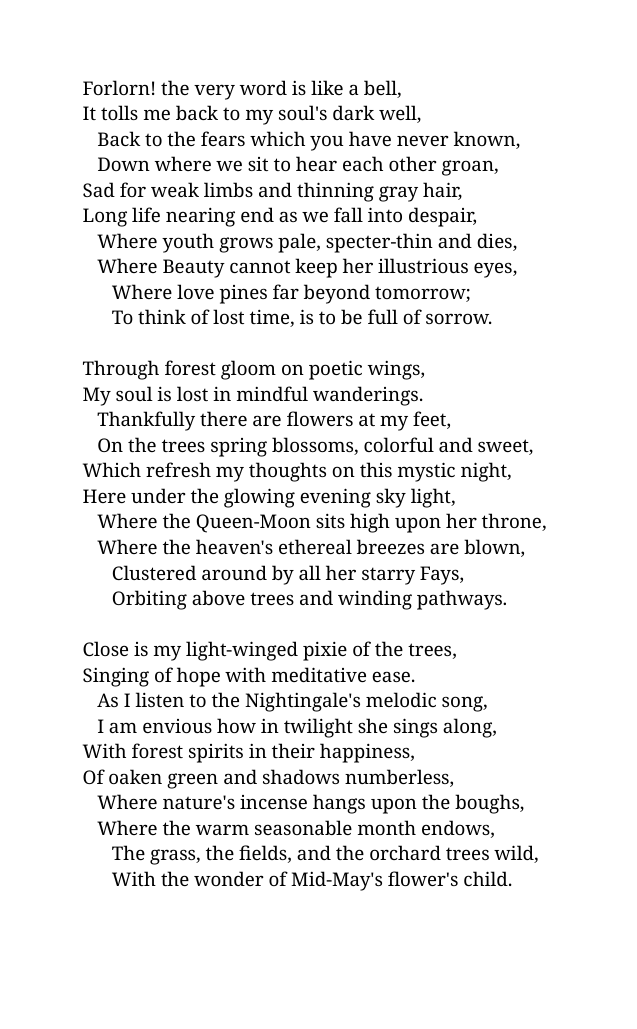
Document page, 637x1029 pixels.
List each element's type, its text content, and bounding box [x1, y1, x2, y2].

text It tolls me back to my soul's dark well, [82, 101, 568, 126]
text Where love pines far beyond tomorrow; [82, 279, 568, 305]
text Forlorn! the very word is like a bell, [82, 75, 568, 101]
text Where the heaven's ethereal breezes are blown, [82, 534, 568, 560]
text I am envious how in twilight she sings along, [82, 713, 568, 738]
text On the trees spring blossoms, colorful and sweet, [82, 432, 568, 458]
text Close is my light-winged pixie of the trees, [82, 636, 568, 662]
text Where Beauty cannot keep her illustrious eyes, [82, 254, 568, 279]
text Singing of hope with meditative ease. [82, 662, 568, 687]
text Long life nearing end as we fall into despair, [82, 203, 568, 228]
text Here under the glowing evening sky light, [82, 483, 568, 509]
text My soul is lost in mindful wanderings. [82, 381, 568, 407]
text Back to the fears which you have never known, [82, 126, 568, 152]
text Sad for weak limbs and thinning gray hair, [82, 177, 568, 203]
text Down where we sit to hear each other groan, [82, 152, 568, 177]
text Where youth grows pale, specter-thin and dies, [82, 228, 568, 254]
text The grass, the fields, and the orchard trees wild, [82, 841, 568, 866]
text Thankfully there are flowers at my feet, [82, 407, 568, 432]
text Which refresh my thoughts on this mystic night, [82, 458, 568, 483]
text Where the warm seasonable month endows, [82, 815, 568, 841]
text Where the Queen-Moon sits high upon her throne, [82, 509, 568, 534]
text With the wonder of Mid-May's flower's child. [82, 866, 568, 892]
text Through forest gloom on poetic wings, [82, 356, 568, 381]
text Orbiting above trees and winding pathways. [82, 585, 568, 611]
text As I listen to the Nightingale's melodic song, [82, 687, 568, 713]
text With forest spirits in their happiness, [82, 738, 568, 764]
text Of oaken green and shadows numberless, [82, 764, 568, 789]
text To think of lost time, is to be full of sorrow. [82, 305, 568, 330]
text Where nature's incense hangs upon the boughs, [82, 789, 568, 815]
text Clustered around by all her starry Fays, [82, 560, 568, 585]
